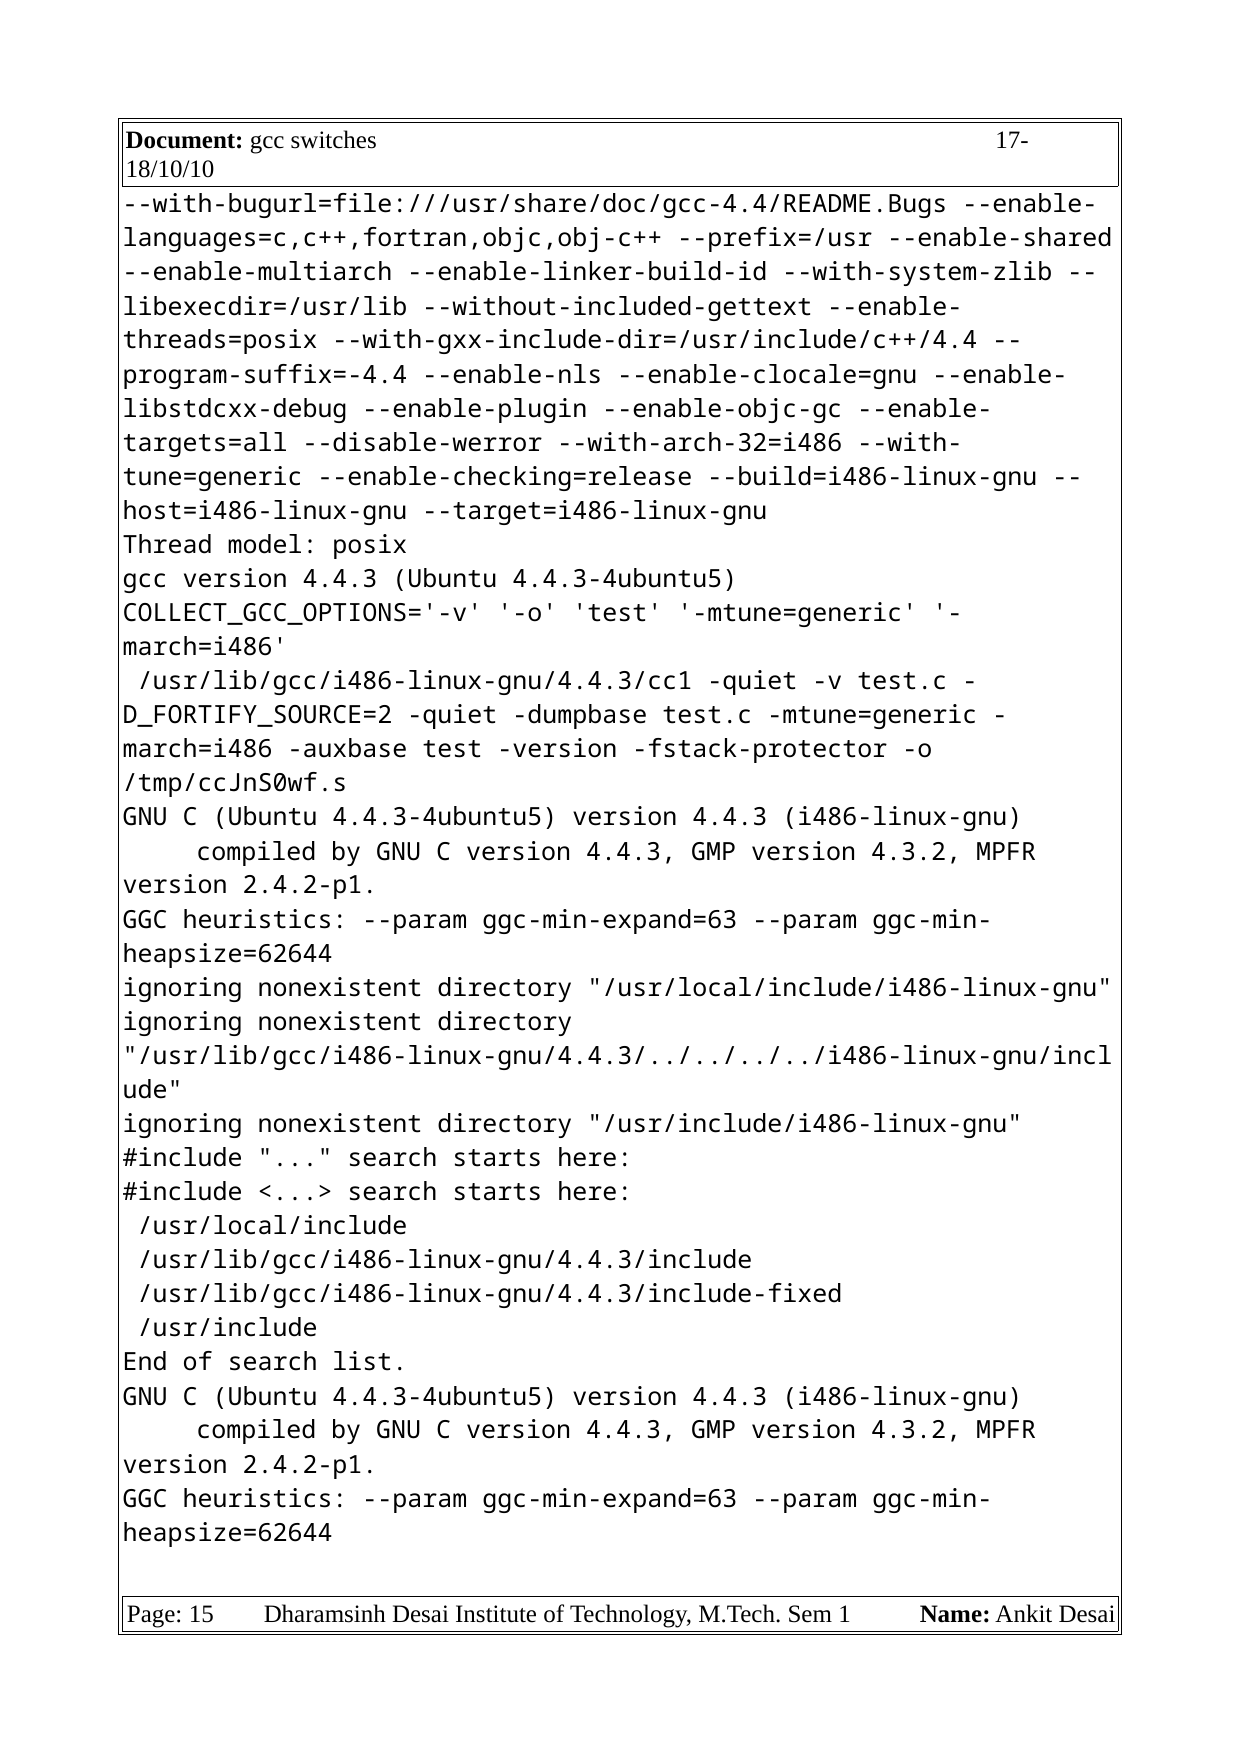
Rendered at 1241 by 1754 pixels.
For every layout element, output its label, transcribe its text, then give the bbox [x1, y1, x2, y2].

list GGC heuristics: --param ggc-min-expand=63 --param ggc-min-heapsize=62644 [122, 901, 1118, 969]
list GGC heuristics: --param ggc-min-expand=63 --param ggc-min-heapsize=62644 [122, 1480, 1118, 1548]
list ignoring nonexistent directory "/usr/lib/gcc/i486-linux-gnu/4.4.3/../../../../i486-linux-gnu/include" [122, 1003, 1118, 1106]
list COLLECT_GCC_OPTIONS='-v' '-o' 'test' '-mtune=generic' '-march=i486' [122, 595, 1118, 663]
list #include "..." search starts here: [122, 1140, 1118, 1174]
list /usr/lib/gcc/i486-linux-gnu/4.4.3/include-fixed [122, 1276, 1118, 1310]
list /usr/lib/gcc/i486-linux-gnu/4.4.3/cc1 -quiet -v test.c -D_FORTIFY_SOURCE=2 -quiet -dumpbase test.c -mtune=generic -march=i486 -auxbase test -version -fstack-protector -o /tmp/ccJnS0wf.s [122, 663, 1118, 799]
list Thread model: posix [122, 527, 1118, 561]
list gcc version 4.4.3 (Ubuntu 4.4.3-4ubuntu5) [122, 561, 1118, 595]
list compiled by GNU C version 4.4.3, GMP version 4.3.2, MPFR version 2.4.2-p1. [122, 833, 1118, 901]
list compiled by GNU C version 4.4.3, GMP version 4.3.2, MPFR version 2.4.2-p1. [122, 1412, 1118, 1480]
list #include <...> search starts here: [122, 1174, 1118, 1208]
list End of search list. [122, 1344, 1118, 1378]
list --with-bugurl=file:///usr/share/doc/gcc-4.4/README.Bugs --enable-languages=c,c++,fortran,objc,obj-c++ --prefix=/usr --enable-shared --enable-multiarch --enable-linker-build-id --with-system-zlib --libexecdir=/usr/lib --without-included-gettext --enable-threads=posix --with-gxx-include-dir=/usr/include/c++/4.4 --program-suffix=-4.4 --enable-nls --enable-clocale=gnu --enable-libstdcxx-debug --enable-plugin --enable-objc-gc --enable-targets=all --disable-werror --with-arch-32=i486 --with-tune=generic --enable-checking=release --build=i486-linux-gnu --host=i486-linux-gnu --target=i486-linux-gnu [122, 187, 1118, 527]
list /usr/local/include [122, 1208, 1118, 1242]
list ignoring nonexistent directory "/usr/local/include/i486-linux-gnu" [122, 969, 1118, 1003]
list /usr/lib/gcc/i486-linux-gnu/4.4.3/include [122, 1242, 1118, 1276]
list /usr/include [122, 1310, 1118, 1344]
list GNU C (Ubuntu 4.4.3-4ubuntu5) version 4.4.3 (i486-linux-gnu) [122, 1378, 1118, 1412]
list GNU C (Ubuntu 4.4.3-4ubuntu5) version 4.4.3 (i486-linux-gnu) [122, 799, 1118, 833]
list ignoring nonexistent directory "/usr/include/i486-linux-gnu" [122, 1106, 1118, 1140]
